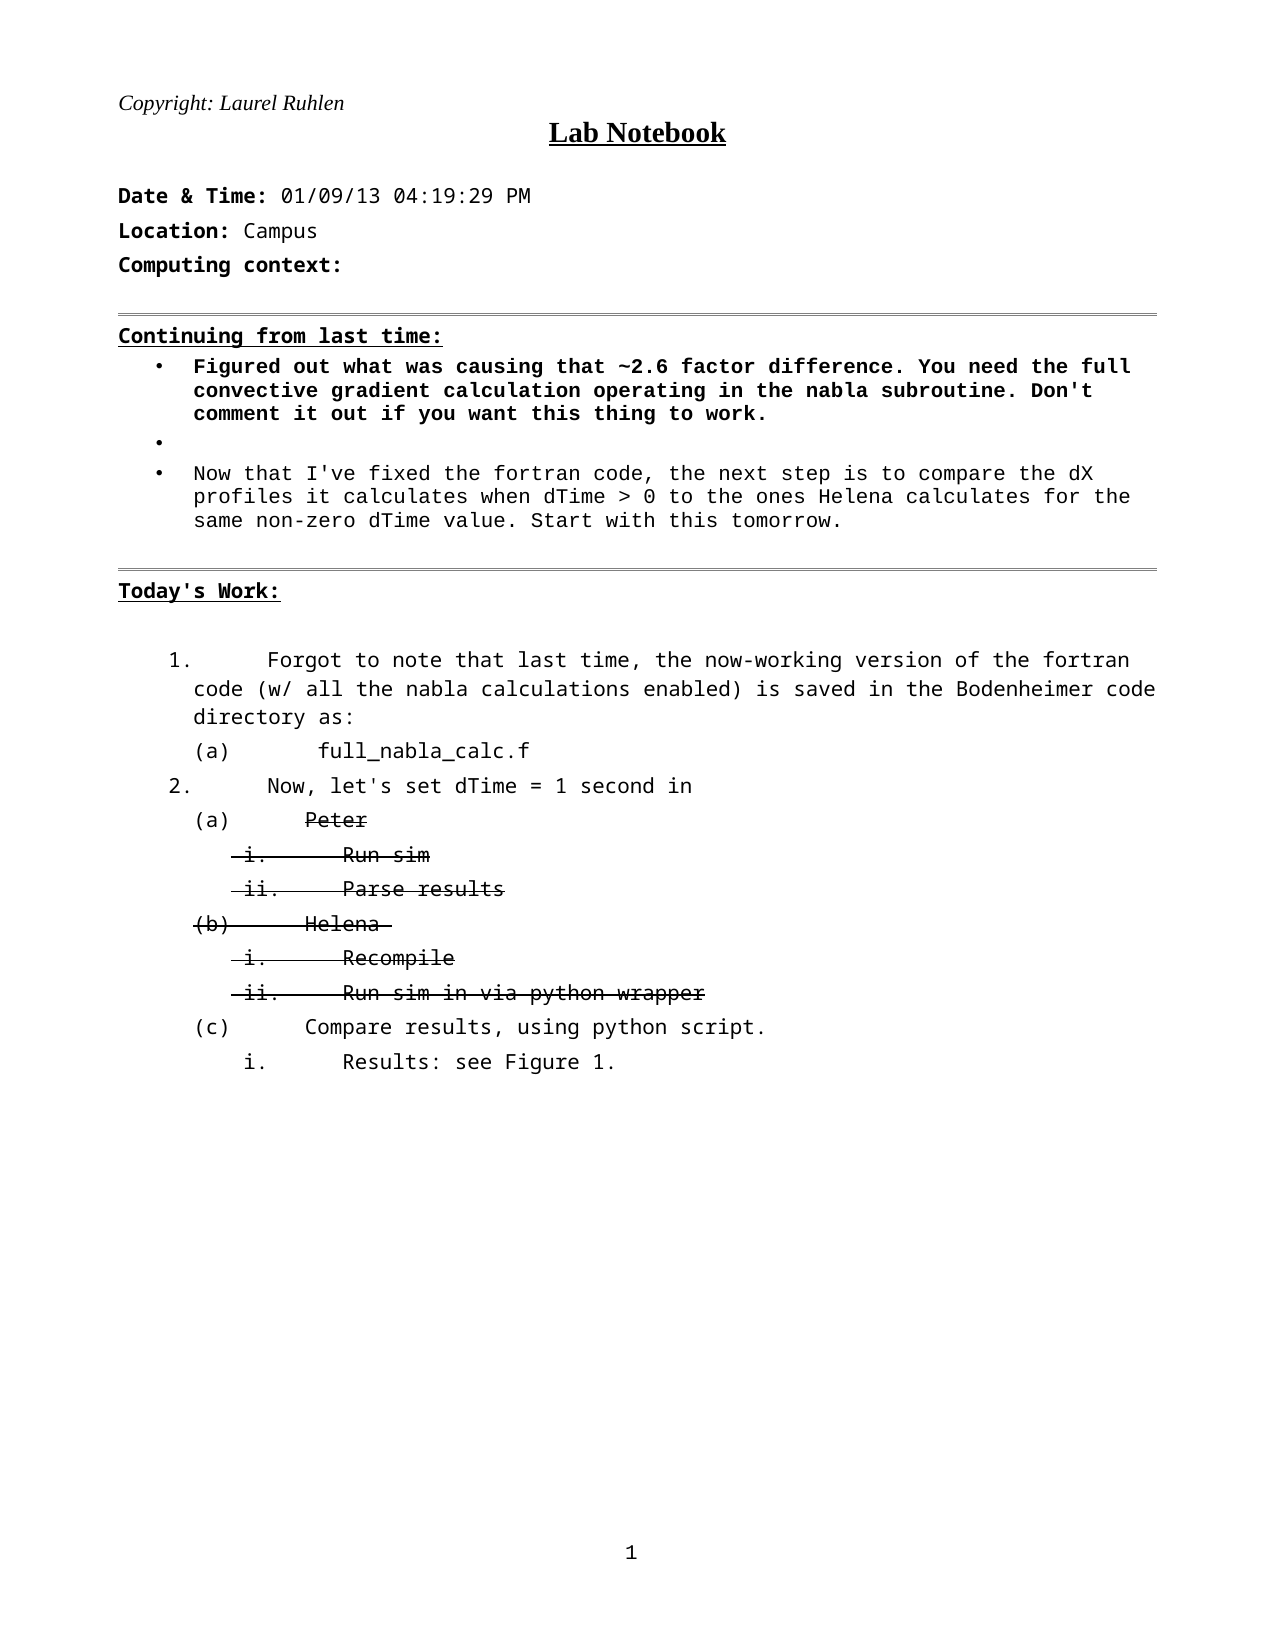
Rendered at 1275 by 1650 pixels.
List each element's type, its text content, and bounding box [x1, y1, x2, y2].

list Parse results [231, 874, 1157, 903]
text Computing context: [118, 250, 1157, 279]
list Recompile [231, 943, 1157, 972]
list full_nabla_calc.f [193, 737, 1157, 765]
list Results: see Figure 1. [231, 1047, 1157, 1075]
text Date & Time: 01/09/13 04:19:30 PM [118, 181, 1157, 210]
list Figured out what was causing that ~2.6 factor difference. You need the full convective gradient calculation operating in the nabla subroutine. Don't comment it out if you want this thing to work. [156, 356, 1157, 427]
text Today's Work: [118, 576, 1157, 605]
text Location: Campus [118, 216, 1157, 244]
text Continuing from last time: [118, 321, 1157, 350]
list Run sim [231, 840, 1157, 868]
list Now that I've fixed the fortran code, the next step is to compare the dX profiles it calculates when dTime > 0 to the ones Helena calculates for the same non-zero dTime value. Start with this tomorrow. [156, 463, 1157, 533]
list Compare results, using python script. [193, 1012, 1157, 1041]
list Helena [193, 909, 1157, 937]
list Peter [193, 806, 1157, 834]
list Now, let's set dTime = 1 second in [156, 771, 1157, 799]
list Run sim in via python wrapper [231, 978, 1157, 1006]
list Forgot to note that last time, the now-working version of the fortran code (w/ all the nabla calculations enabled) is saved in the Bodenheimer code directory as: [156, 645, 1157, 731]
